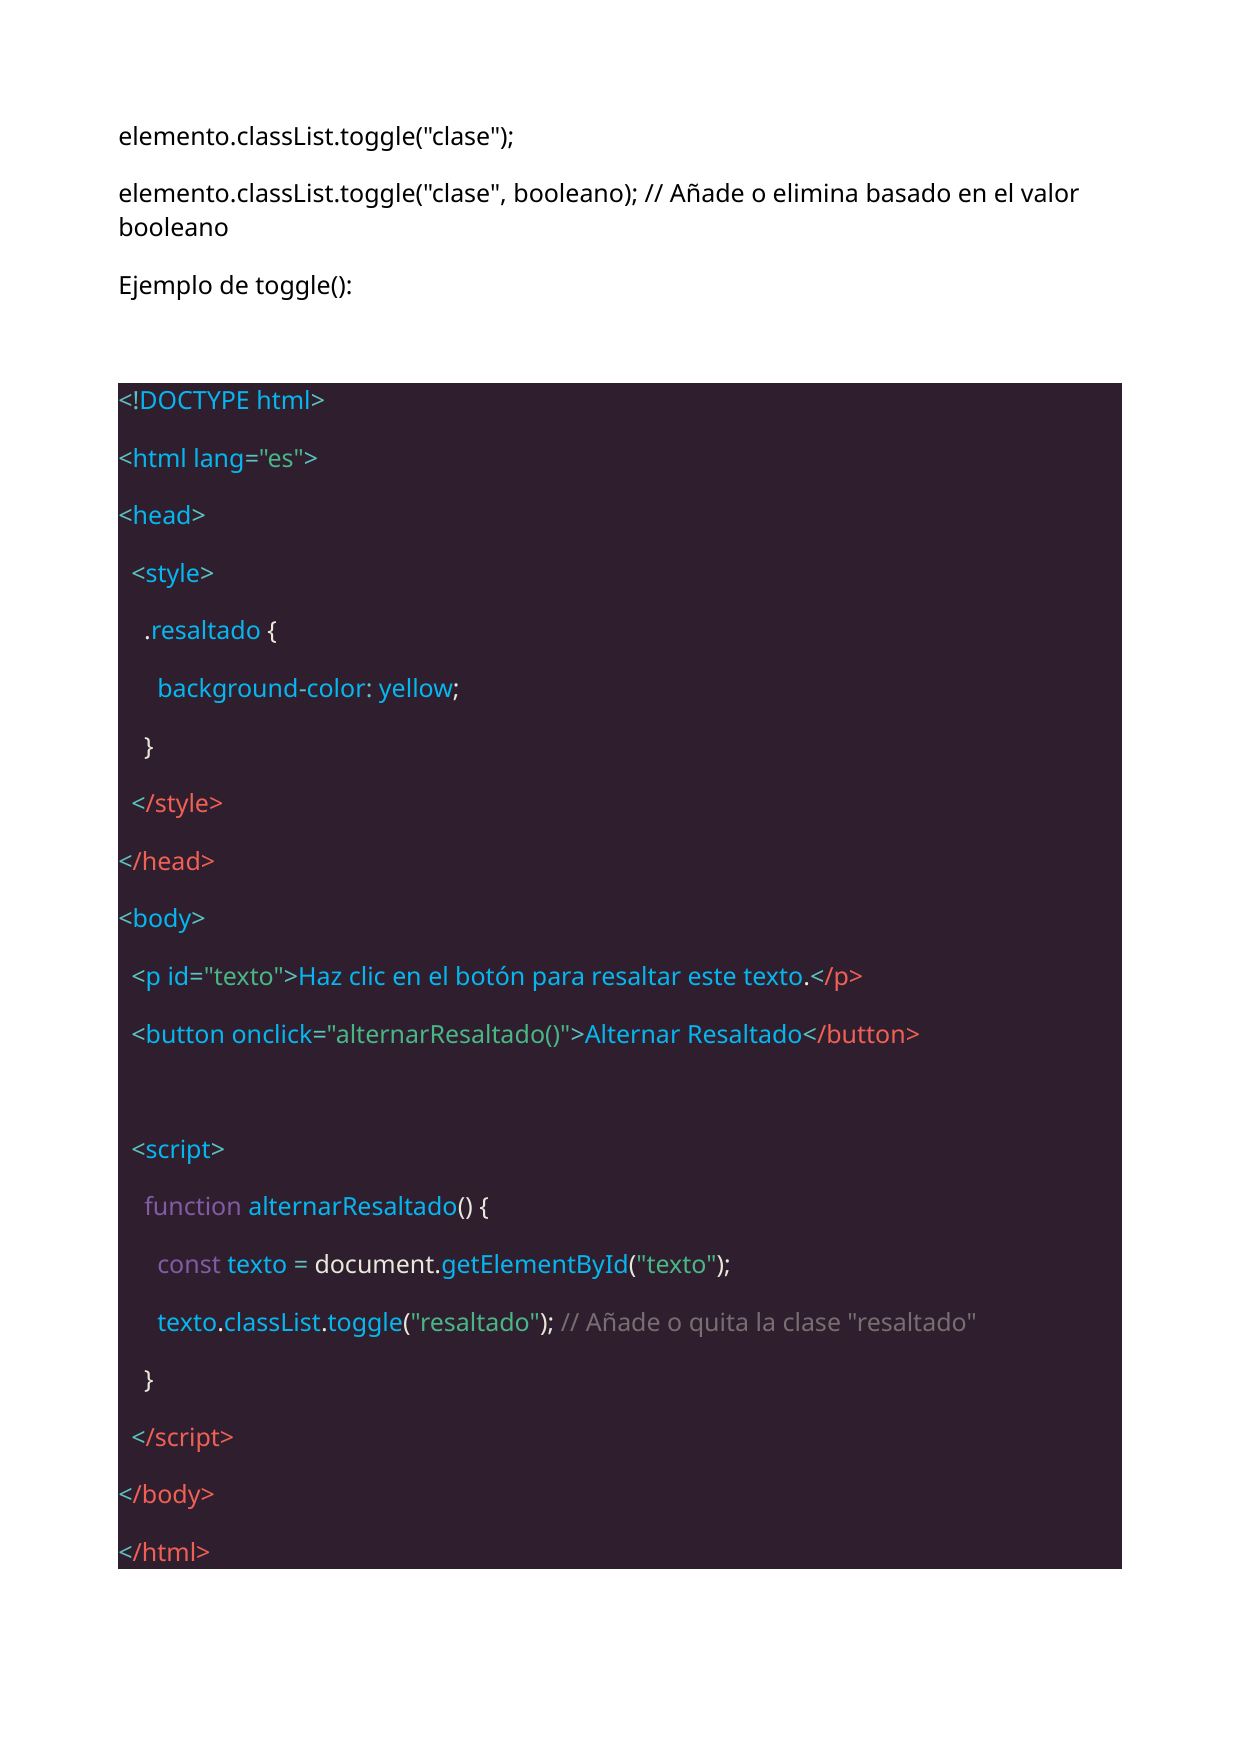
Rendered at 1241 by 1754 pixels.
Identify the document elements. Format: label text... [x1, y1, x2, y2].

text elemento.classList.toggle("clase", booleano); // Añade o elimina basado en el valor booleano [118, 176, 1122, 244]
text background-color: yellow; [118, 671, 1122, 705]
text </style> [118, 786, 1122, 820]
text <body> [118, 901, 1122, 935]
text </html> [118, 1535, 1122, 1569]
text Ejemplo de toggle(): [118, 267, 1122, 301]
text } [118, 1362, 1122, 1396]
text texto.classList.toggle("resaltado"); // Añade o quita la clase "resaltado" [118, 1304, 1122, 1338]
text elemento.classList.toggle("clase"); [118, 118, 1122, 152]
text <style> [118, 555, 1122, 589]
text function alternarResaltado() { [118, 1189, 1122, 1223]
text } [118, 728, 1122, 762]
text <script> [118, 1131, 1122, 1166]
text <!DOCTYPE html> [118, 383, 1122, 417]
text </body> [118, 1477, 1122, 1511]
text <html lang="es"> [118, 440, 1122, 474]
text </script> [118, 1419, 1122, 1453]
text <button onclick="alternarResaltado()">Alternar Resaltado</button> [118, 1016, 1122, 1050]
text </head> [118, 843, 1122, 877]
text <head> [118, 498, 1122, 532]
text <p id="texto">Haz clic en el botón para resaltar este texto.</p> [118, 959, 1122, 993]
text const texto = document.getElementById("texto"); [118, 1247, 1122, 1281]
text .resaltado { [118, 613, 1122, 647]
